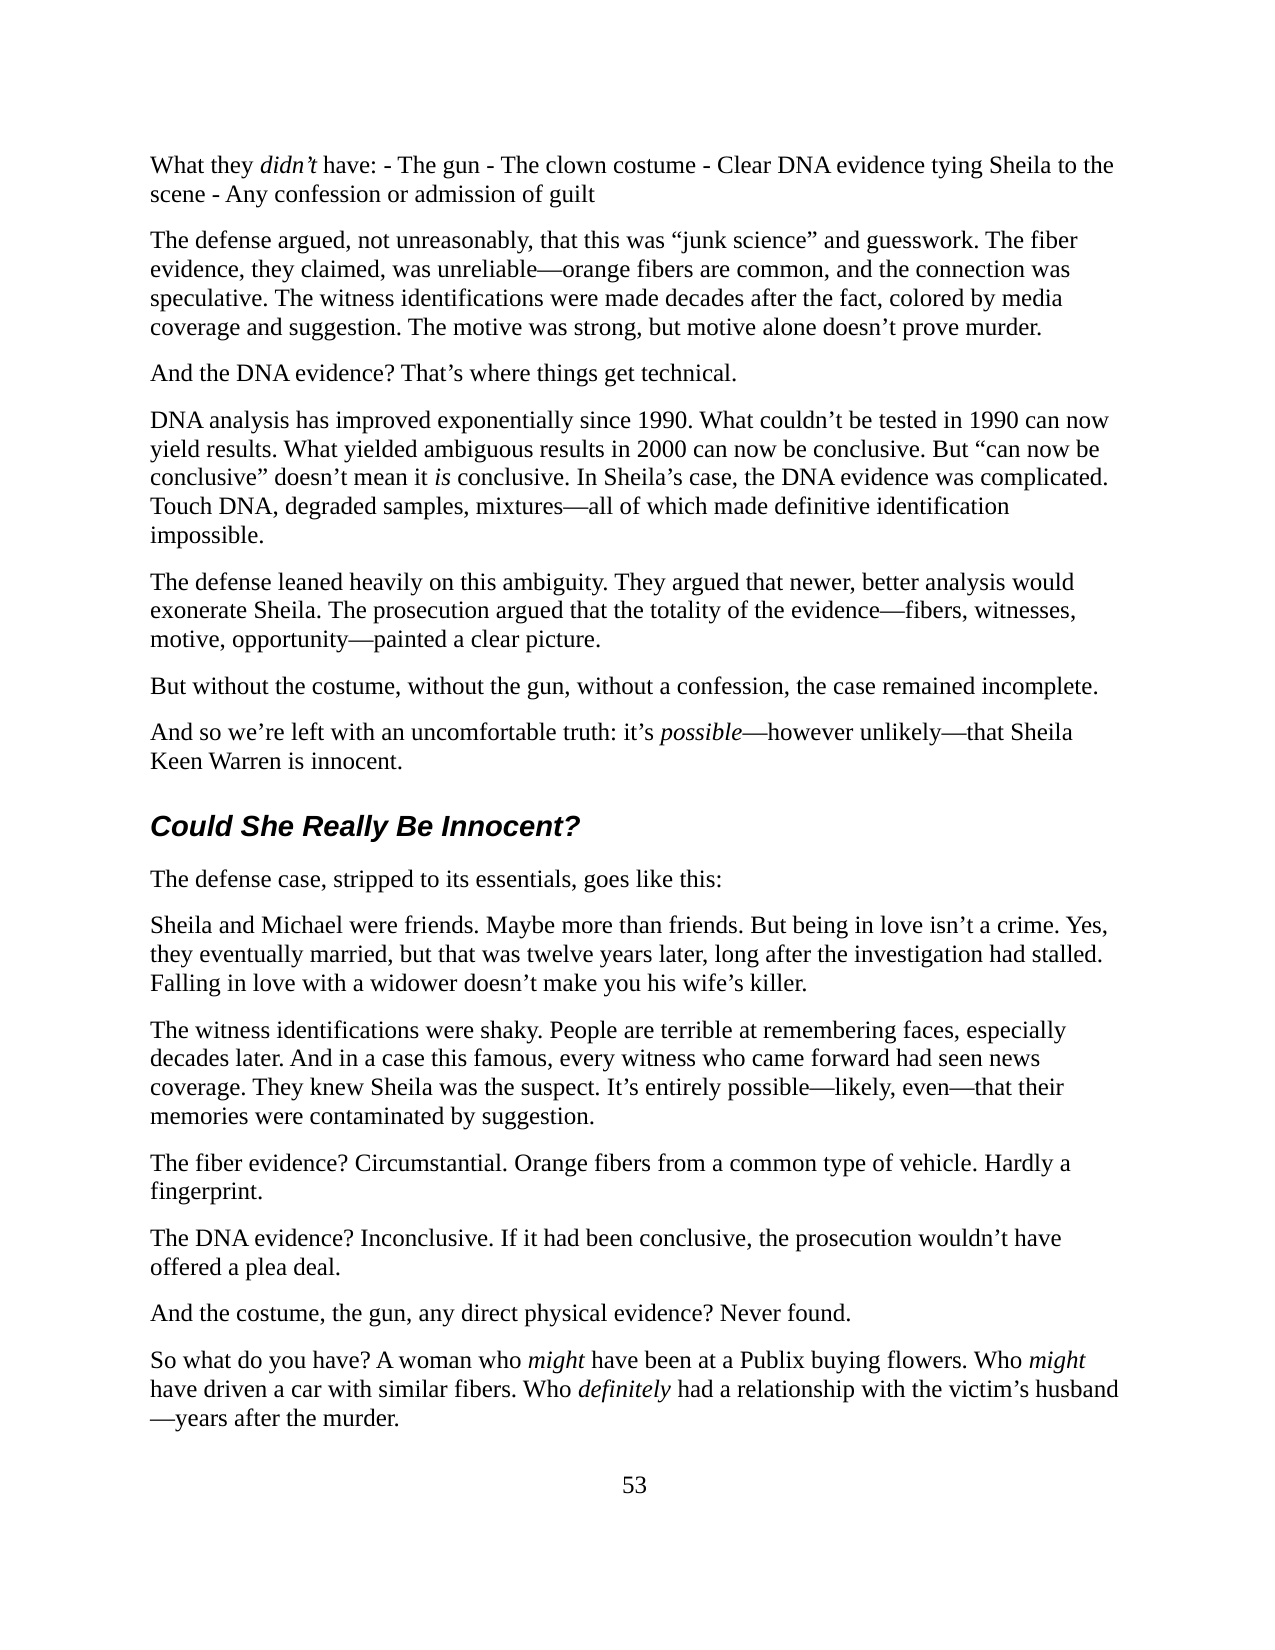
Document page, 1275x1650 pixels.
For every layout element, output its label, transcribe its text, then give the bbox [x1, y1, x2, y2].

text Sheila and Michael were friends. Maybe more than friends. But being in love isn’t a crime. Yes, they eventually married, but that was twelve years later, long after the investigation had stalled. Falling in love with a widower doesn’t make you his wife’s killer. [150, 911, 1125, 997]
text The defense case, stripped to its essentials, goes like this: [150, 864, 1125, 893]
text The DNA evidence? Inconclusive. If it had been conclusive, the prosecution wouldn’t have offered a plea deal. [150, 1223, 1125, 1281]
text And the costume, the gun, any direct physical evidence? Never found. [150, 1298, 1125, 1327]
text But without the costume, without the gun, without a confession, the case remained incomplete. [150, 671, 1125, 699]
text What they didn’t have: - The gun - The clown costume - Clear DNA evidence tying Sheila to the scene - Any confession or admission of guilt [150, 150, 1125, 207]
subtitle Could She Really Be Innocent? [150, 809, 1125, 842]
text DNA analysis has improved exponentially since 1990. What couldn’t be tested in 1990 can now yield results. What yielded ambiguous results in 2000 can now be conclusive. But “can now be conclusive” doesn’t mean it is conclusive. In Sheila’s case, the DNA evidence was complicated. Touch DNA, degraded samples, mixtures—all of which made definitive identification impossible. [150, 405, 1125, 549]
text The fiber evidence? Circumstantial. Orange fibers from a common type of vehicle. Hardly a fingerprint. [150, 1148, 1125, 1205]
text And so we’re left with an uncomfortable truth: it’s possible—however unlikely—that Sheila Keen Warren is innocent. [150, 717, 1125, 775]
text The defense leaned heavily on this ambiguity. They argued that newer, better analysis would exonerate Sheila. The prosecution argued that the totality of the evidence—fibers, witnesses, motive, opportunity—painted a clear picture. [150, 567, 1125, 653]
text The defense argued, not unreasonably, that this was “junk science” and guesswork. The fiber evidence, they claimed, was unreliable—orange fibers are common, and the connection was speculative. The witness identifications were made decades after the fact, colored by media coverage and suggestion. The motive was strong, but motive alone doesn’t prove murder. [150, 225, 1125, 340]
text And the DNA evidence? That’s where things get technical. [150, 358, 1125, 387]
text So what do you have? A woman who might have been at a Publix buying flowers. Who might have driven a car with similar fibers. Who definitely had a relationship with the victim’s husband—years after the murder. [150, 1345, 1125, 1431]
text The witness identifications were shaky. People are terrible at remembering faces, especially decades later. And in a case this famous, every witness who came forward had seen news coverage. They knew Sheila was the suspect. It’s entirely possible—likely, even—that their memories were contaminated by suggestion. [150, 1015, 1125, 1130]
